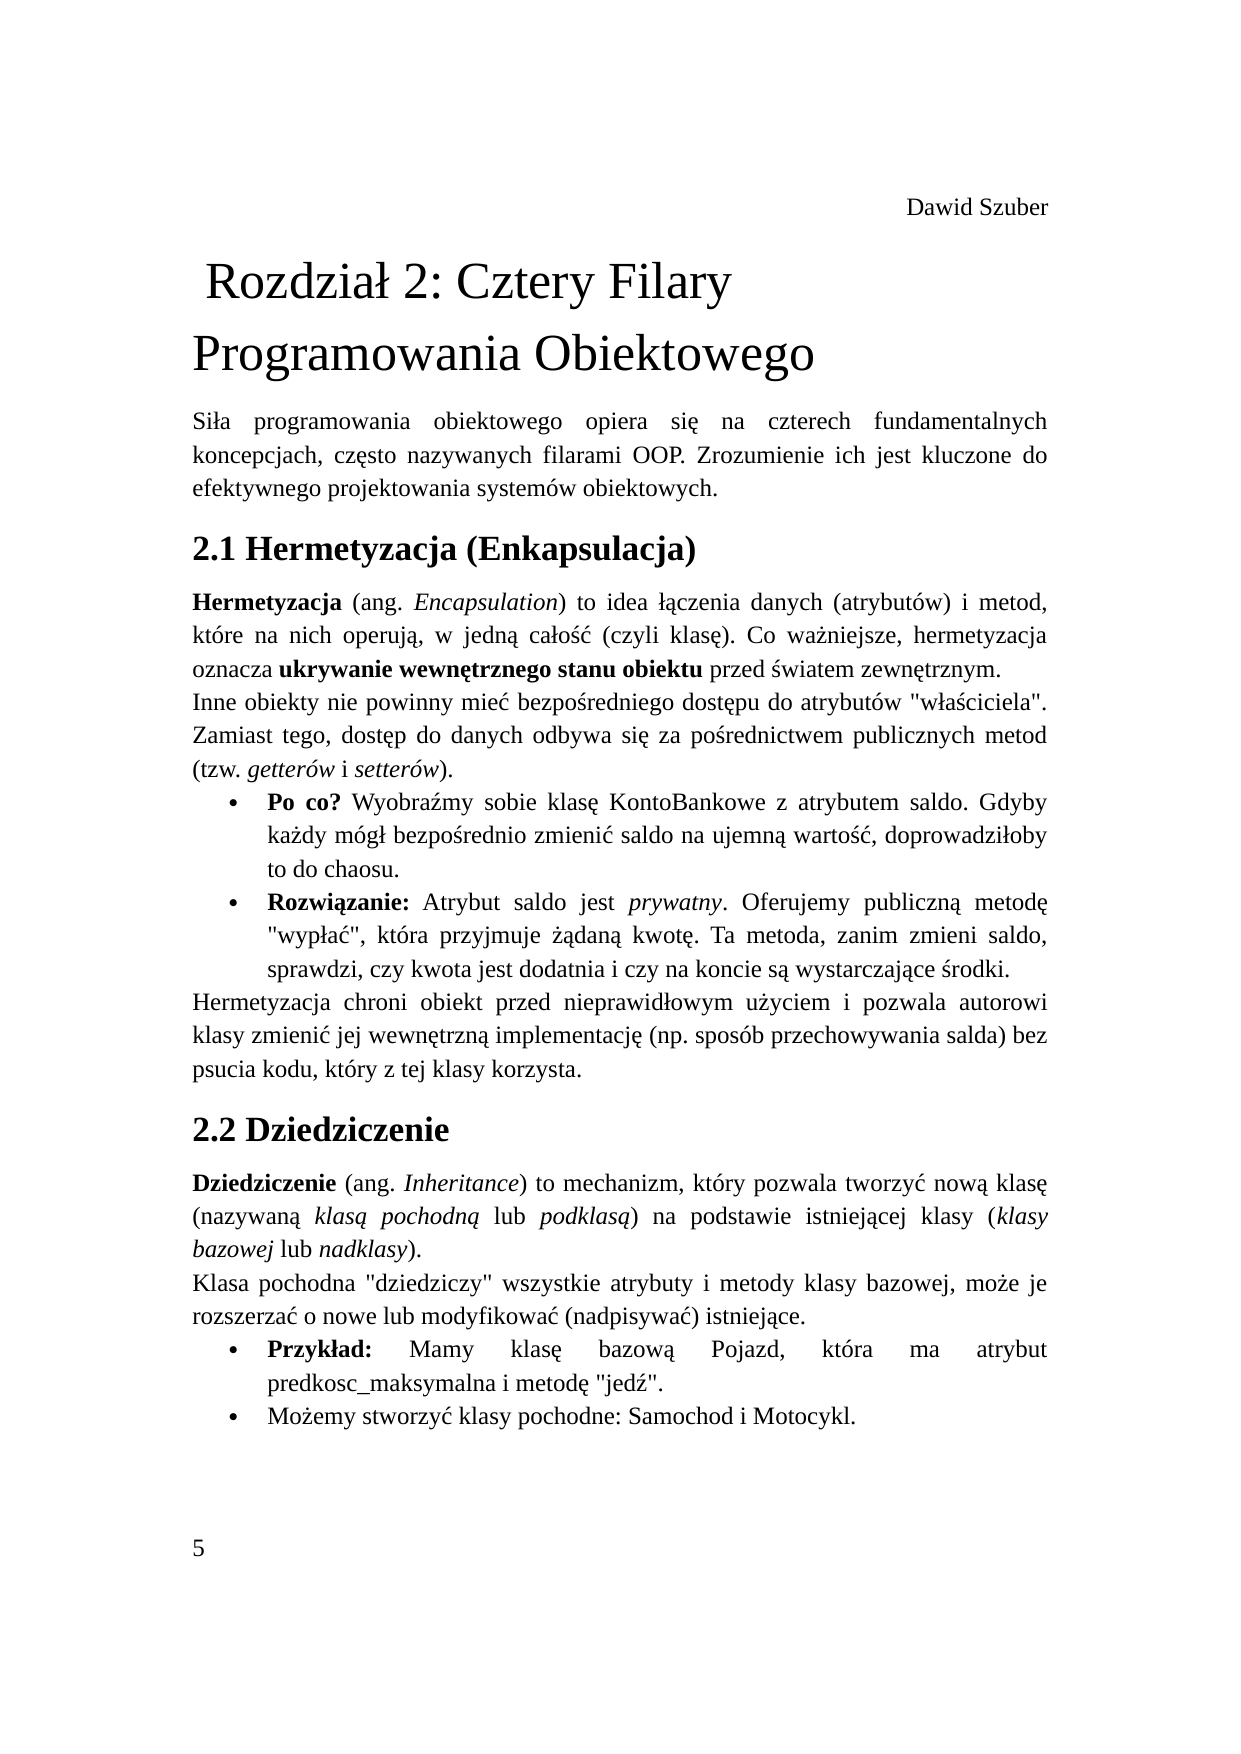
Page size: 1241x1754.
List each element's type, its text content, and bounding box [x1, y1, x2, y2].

text Dziedziczenie (ang. Inheritance) to mechanizm, który pozwala tworzyć nową klasę (nazywaną klasą pochodną lub podklasą) na podstawie istniejącej klasy (klasy bazowej lub nadklasy). [192, 1168, 1048, 1263]
text Hermetyzacja (ang. Encapsulation) to idea łączenia danych (atrybutów) i metod, które na nich operują, w jedną całość (czyli klasę). Co ważniejsze, hermetyzacja oznacza ukrywanie wewnętrznego stanu obiektu przed światem zewnętrznym. [192, 587, 1048, 682]
text Klasa pochodna "dziedziczy" wszystkie atrybuty i metody klasy bazowej, może je rozszerzać o nowe lub modyfikować (nadpisywać) istniejące. [192, 1268, 1048, 1330]
text Inne obiekty nie powinny mieć bezpośredniego dostępu do atrybutów "właściciela". Zamiast tego, dostęp do danych odbywa się za pośrednictwem publicznych metod (tzw. getterów i setterów). [192, 687, 1048, 782]
subtitle 2.1 Hermetyzacja (Enkapsulacja) [192, 527, 1048, 568]
list Po co? Wyobraźmy sobie klasę KontoBankowe z atrybutem saldo. Gdyby każdy mógł bezpośrednio zmienić saldo na ujemną wartość, doprowadziłoby to do chaosu. [229, 787, 1048, 882]
text Siła programowania obiektowego opiera się na czterech fundamentalnych koncepcjach, często nazywanych filarami OOP. Zrozumienie ich jest kluczone do efektywnego projektowania systemów obiektowych. [192, 406, 1048, 502]
list Przykład: Mamy klasę bazową Pojazd, która ma atrybut predkosc_maksymalna i metodę "jedź". [229, 1334, 1048, 1396]
list Rozwiązanie: Atrybut saldo jest prywatny. Oferujemy publiczną metodę "wypłać", która przyjmuje żądaną kwotę. Ta metoda, zanim zmieni saldo, sprawdzi, czy kwota jest dodatnia i czy na koncie są wystarczające środki. [229, 887, 1048, 982]
list Możemy stworzyć klasy pochodne: Samochod i Motocykl. [229, 1401, 1048, 1430]
subtitle Rozdział 2: Cztery Filary Programowania Obiektowego [192, 250, 1048, 382]
text Hermetyzacja chroni obiekt przed nieprawidłowym użyciem i pozwala autorowi klasy zmienić jej wewnętrzną implementację (np. sposób przechowywania salda) bez psucia kodu, który z tej klasy korzysta. [192, 987, 1048, 1082]
subtitle 2.2 Dziedziczenie [192, 1108, 1048, 1149]
